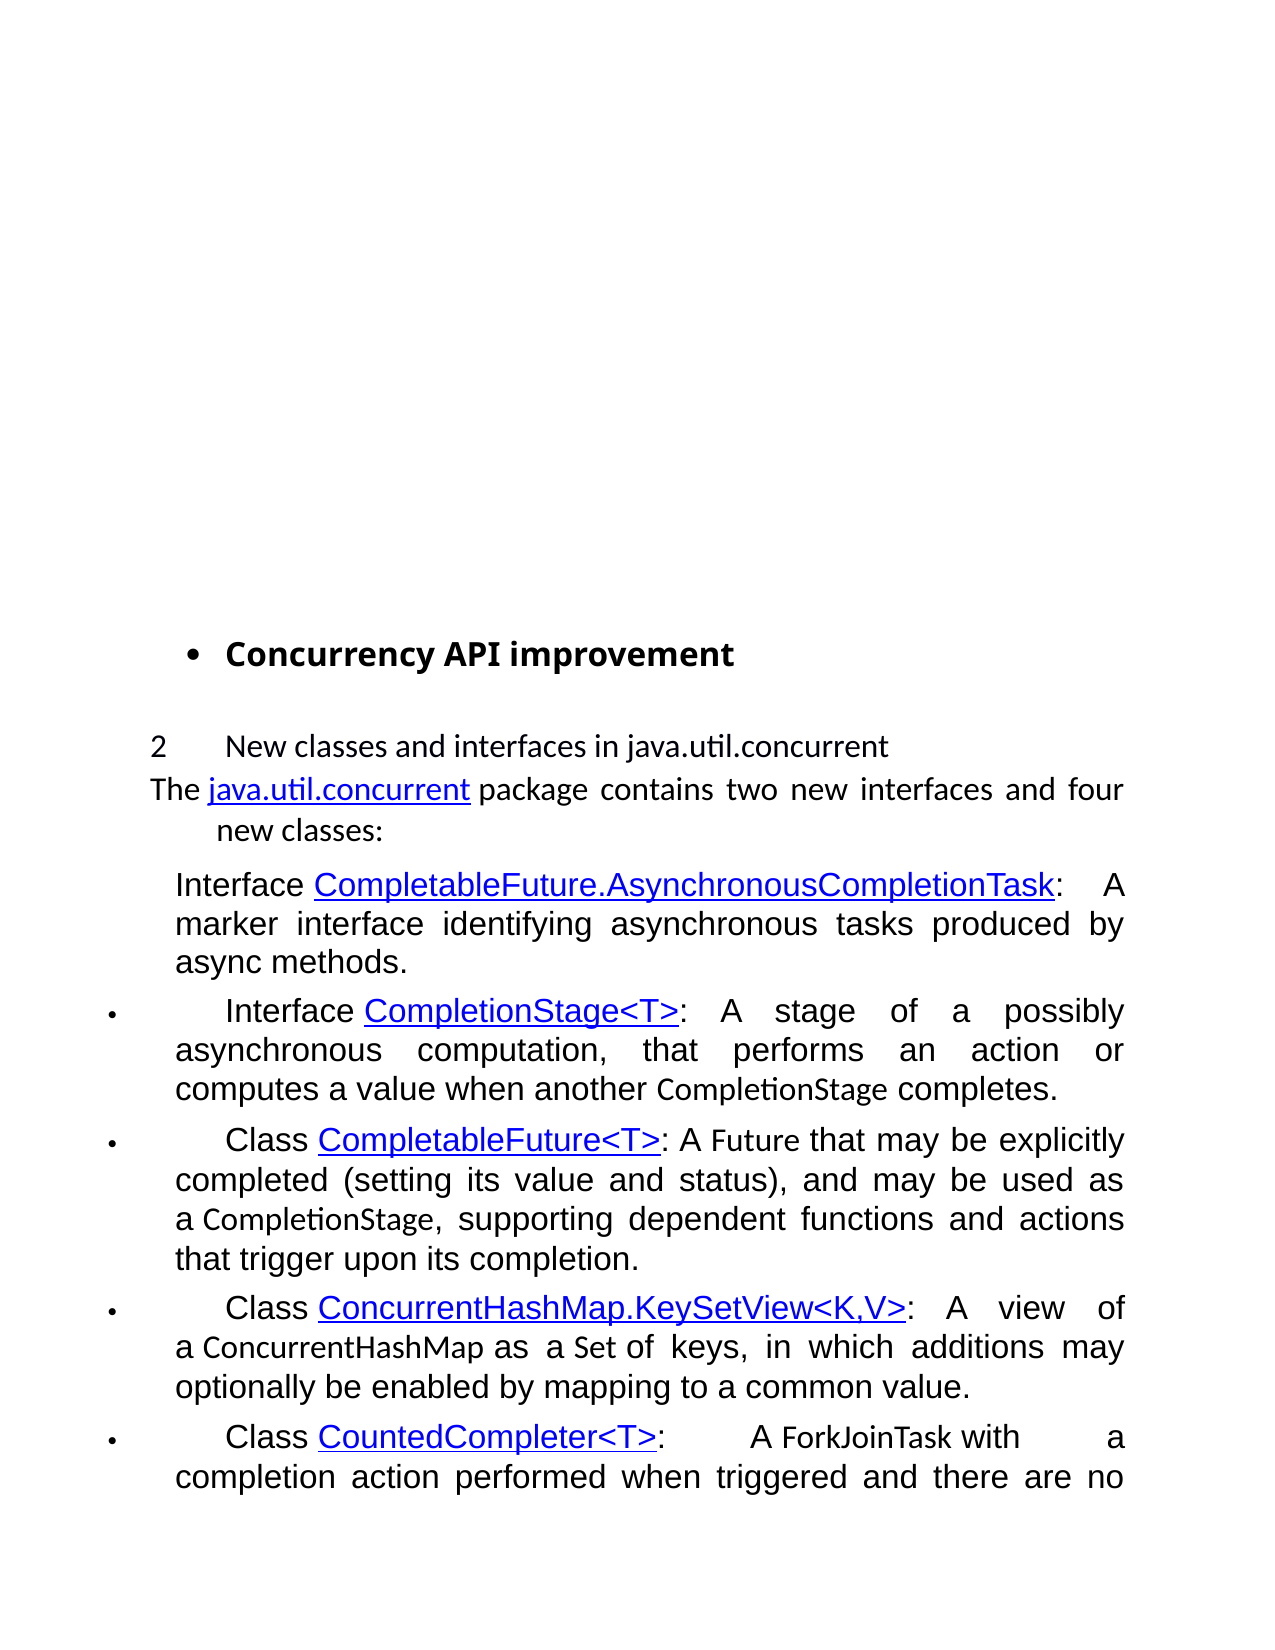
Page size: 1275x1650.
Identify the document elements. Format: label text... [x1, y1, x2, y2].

list Interface CompletionStage<T>: A stage of a possibly asynchronous computation, that performs an action or computes a value when another CompletionStage completes. [109, 991, 1125, 1109]
list Class CompletableFuture<T>: A Future that may be explicitly completed (setting its value and status), and may be used as a CompletionStage, supporting dependent functions and actions that trigger upon its completion. [109, 1119, 1125, 1278]
subtitle New classes and interfaces in java.util.concurrent [150, 703, 1125, 766]
text The java.util.concurrent package contains two new interfaces and four new classes: [150, 768, 1125, 849]
list Class CountedCompleter<T>: A ForkJoinTask with a completion action performed when triggered and there are no [109, 1416, 1125, 1495]
list Concurrency API improvement [187, 630, 1125, 676]
list Class ConcurrentHashMap.KeySetView<K,V>: A view of a ConcurrentHashMap as a Set of keys, in which additions may optionally be enabled by mapping to a common value. [109, 1288, 1125, 1406]
list Interface CompletableFuture.AsynchronousCompletionTask: A marker interface identifying asynchronous tasks produced by async methods. [109, 866, 1125, 981]
